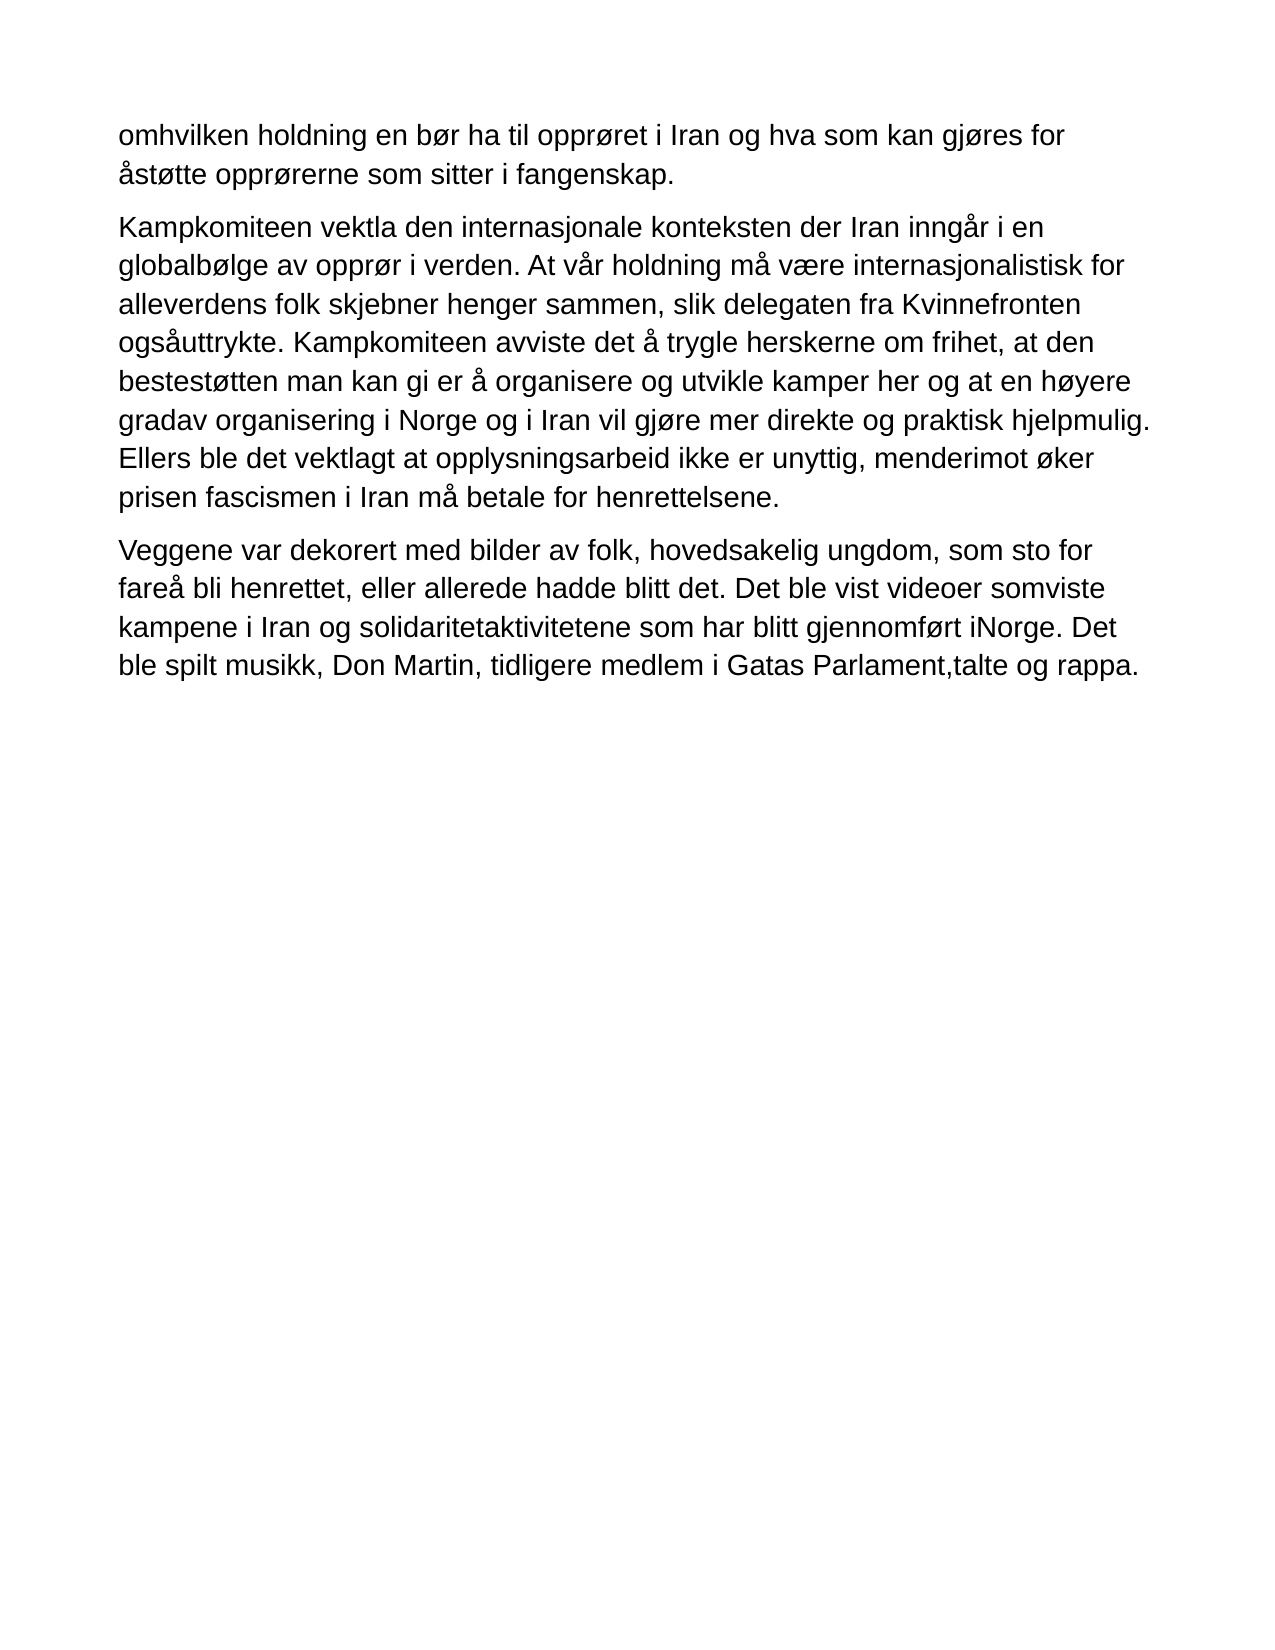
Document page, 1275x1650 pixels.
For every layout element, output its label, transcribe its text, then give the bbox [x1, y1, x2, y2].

text omhvilken holdning en bør ha til opprøret i Iran og hva som kan gjøres for åstøtte opprørerne som sitter i fangenskap. [118, 118, 1157, 190]
text Veggene var dekorert med bilder av folk, hovedsakelig ungdom, som sto for fareå bli henrettet, eller allerede hadde blitt det. Det ble vist videoer somviste kampene i Iran og solidaritetaktivitetene som har blitt gjennomført iNorge. Det ble spilt musikk, Don Martin, tidligere medlem i Gatas Parlament,talte og rappa. [118, 533, 1157, 682]
text Kampkomiteen vektla den internasjonale konteksten der Iran inngår i en globalbølge av opprør i verden. At vår holdning må være internasjonalistisk for alleverdens folk skjebner henger sammen, slik delegaten fra Kvinnefronten ogsåuttrykte. Kampkomiteen avviste det å trygle herskerne om frihet, at den bestestøtten man kan gi er å organisere og utvikle kamper her og at en høyere gradav organisering i Norge og i Iran vil gjøre mer direkte og praktisk hjelpmulig. Ellers ble det vektlagt at opplysningsarbeid ikke er unyttig, menderimot øker prisen fascismen i Iran må betale for henrettelsene. [118, 210, 1157, 513]
